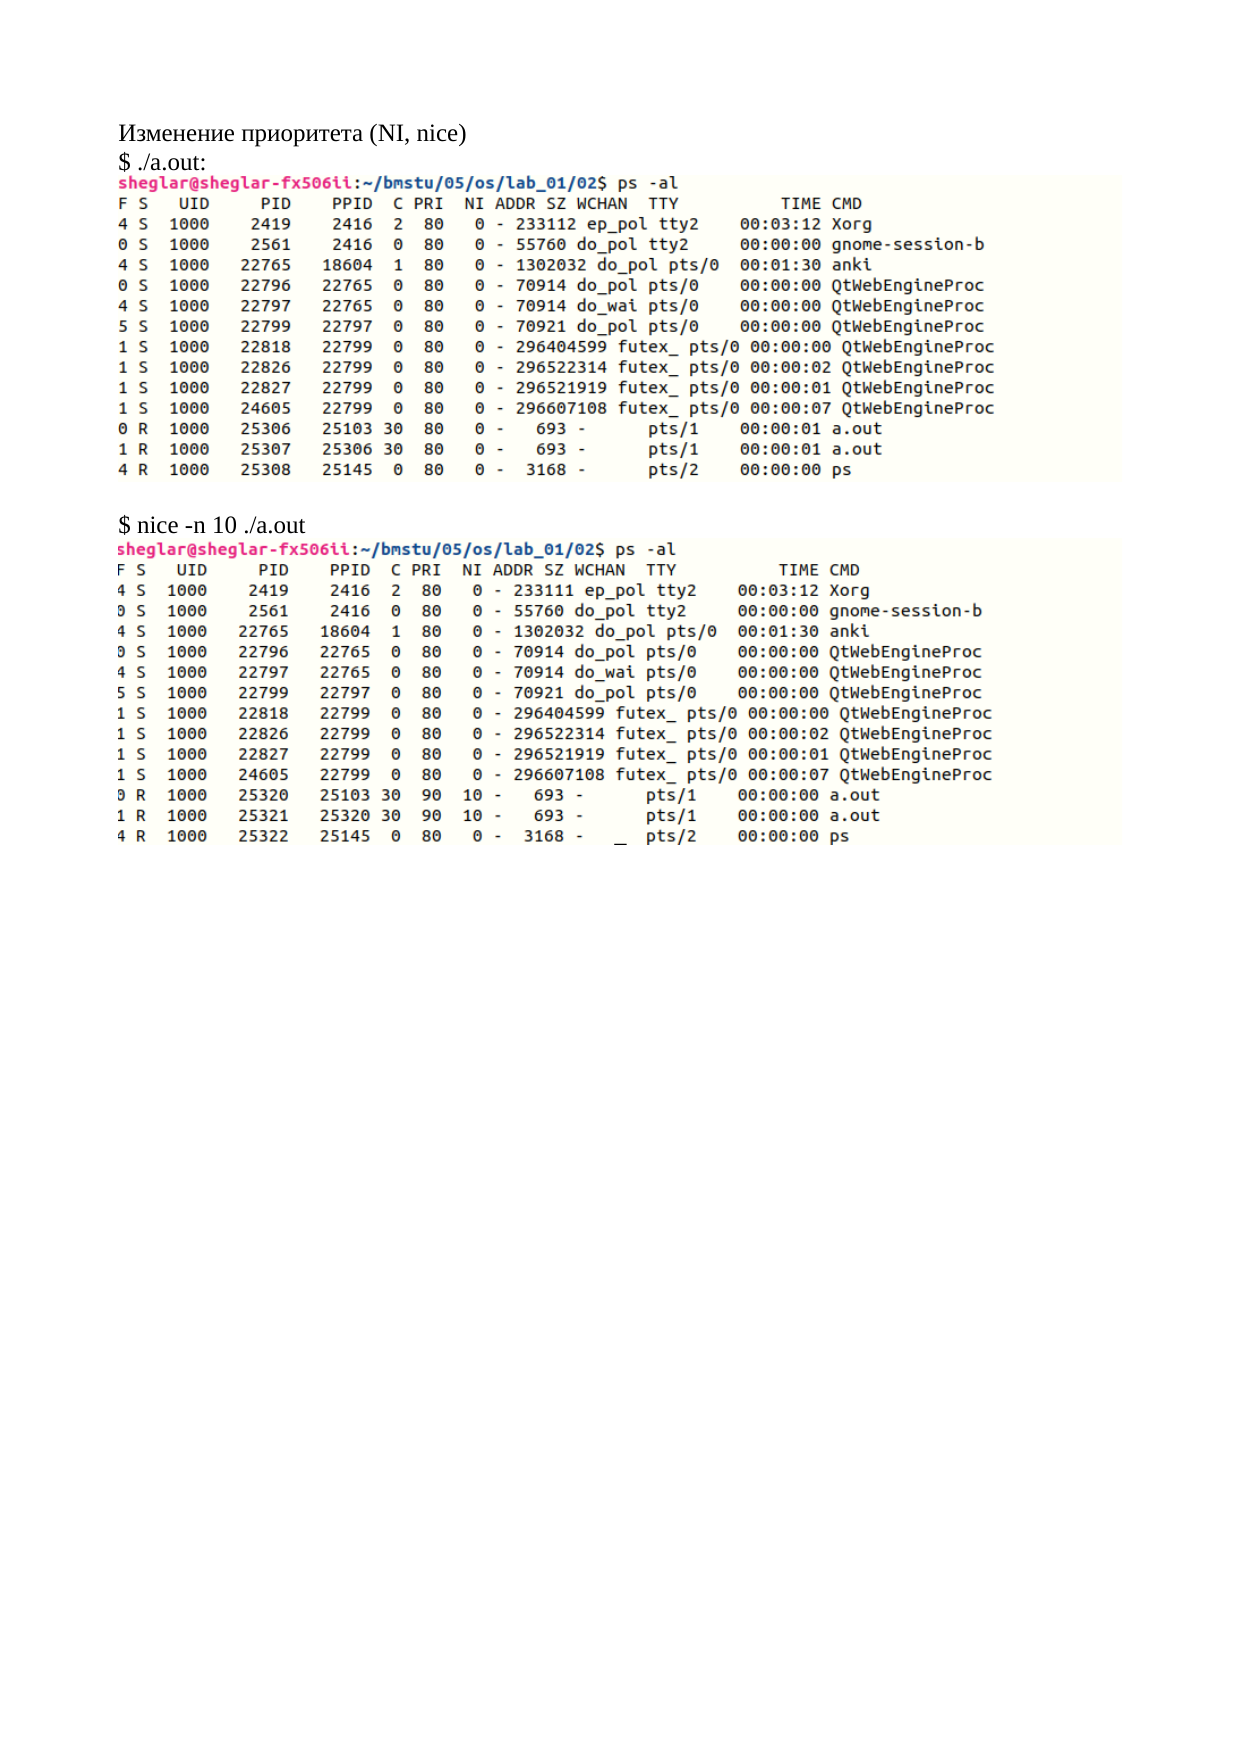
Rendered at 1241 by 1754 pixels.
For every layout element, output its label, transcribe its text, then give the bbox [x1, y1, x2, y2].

picture [118, 175, 1123, 482]
text $ nice -n 10 ./a.out [118, 510, 1122, 538]
text $ ./a.out: [118, 147, 1122, 175]
picture [118, 538, 1123, 845]
text Изменение приоритета (NI, nice) [118, 118, 1122, 147]
